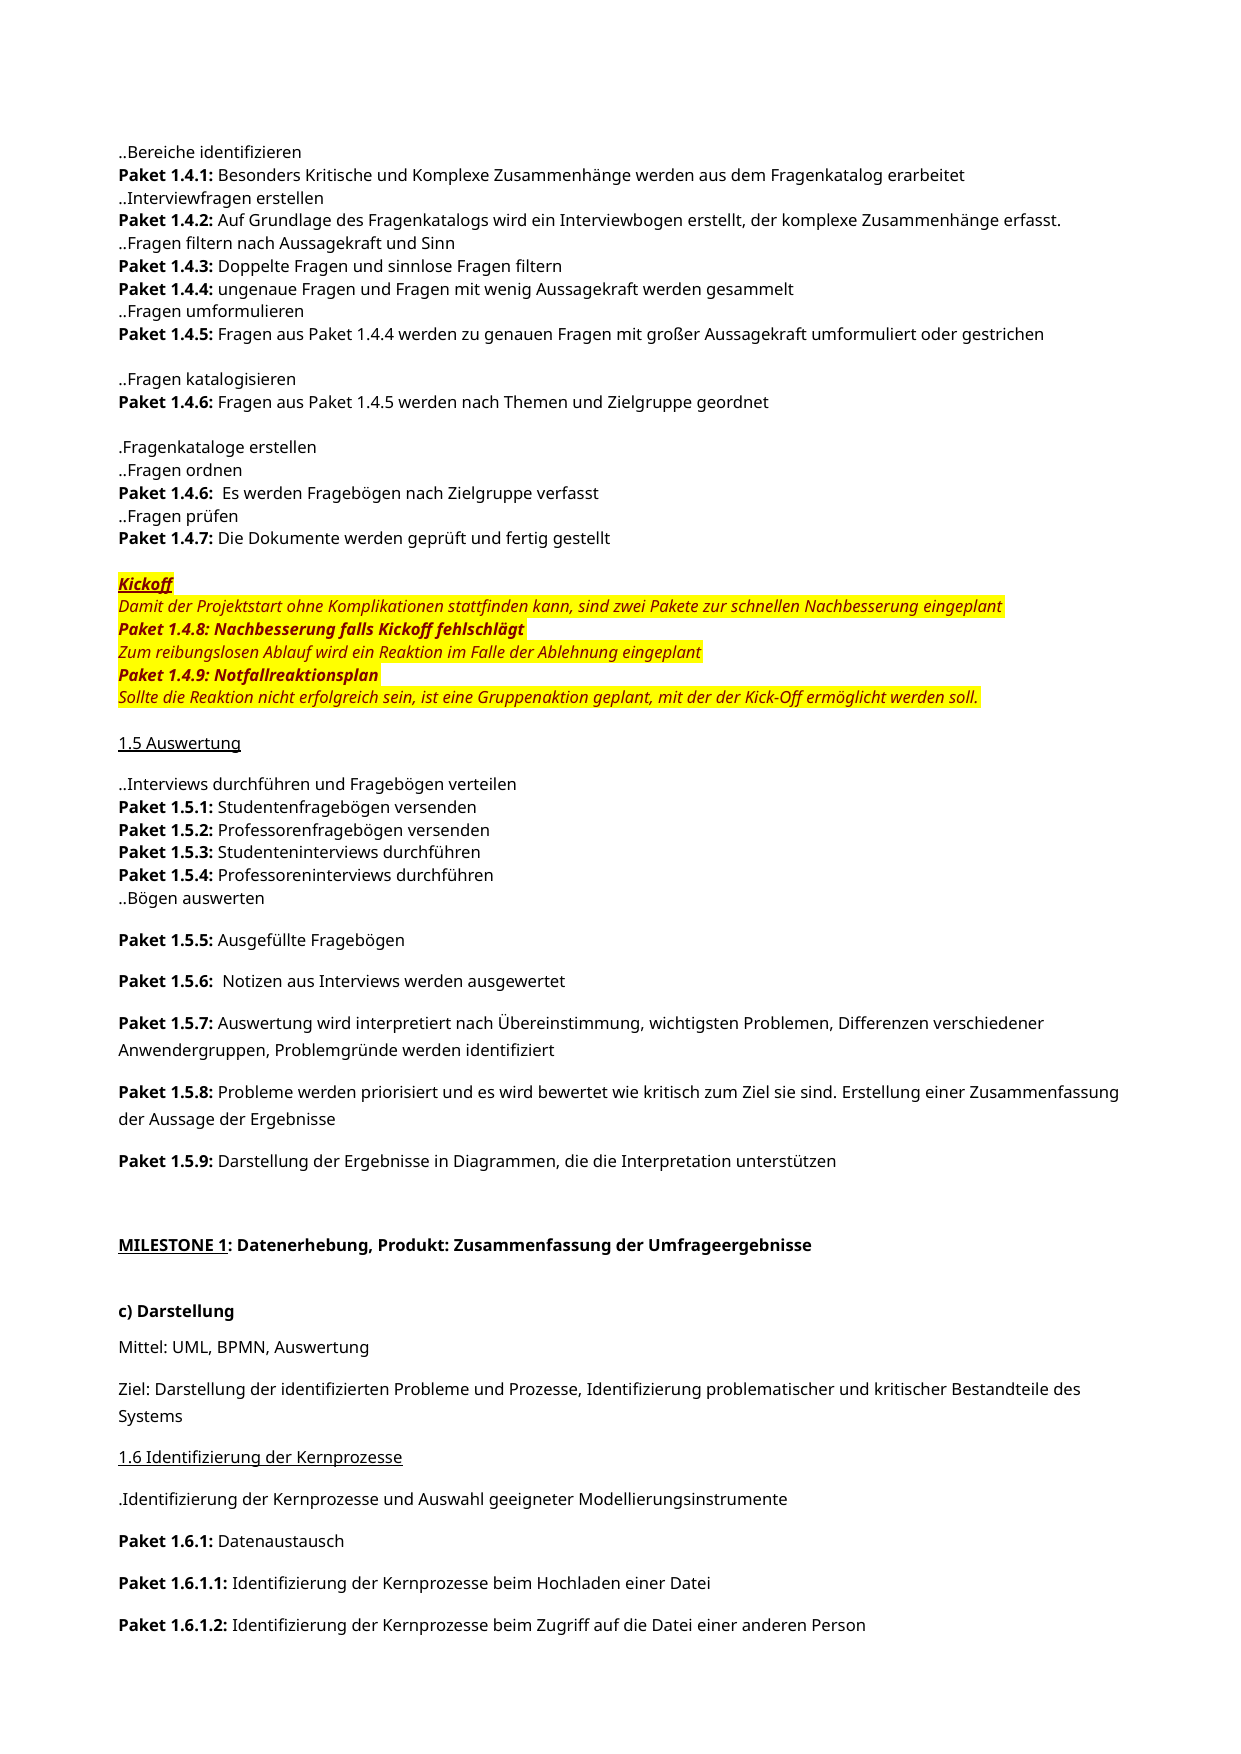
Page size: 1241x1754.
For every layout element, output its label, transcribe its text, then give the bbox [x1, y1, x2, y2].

text Ziel: Darstellung der identifizierten Probleme und Prozesse, Identifizierung problematischer und kritischer Bestandteile des Systems [118, 1377, 1122, 1427]
text ..Fragen umformulieren [118, 300, 1122, 322]
text Mittel: UML, BPMN, Auswertung [118, 1335, 1122, 1358]
text Paket 1.4.4: ungenaue Fragen und Fragen mit wenig Aussagekraft werden gesammelt [118, 277, 1122, 300]
text ..Interviewfragen erstellen [118, 186, 1122, 209]
subtitle c) Darstellung [118, 1300, 1122, 1323]
text Paket 1.4.2: Auf Grundlage des Fragenkatalogs wird ein Interviewbogen erstellt, der komplexe Zusammenhänge erfasst. [118, 209, 1122, 232]
text Paket 1.6.1.1: Identifizierung der Kernprozesse beim Hochladen einer Datei [118, 1571, 1122, 1594]
text .Fragenkataloge erstellen [118, 436, 1122, 459]
text ..Fragen katalogisieren [118, 368, 1122, 391]
text MILESTONE 1: Datenerhebung, Produkt: Zusammenfassung der Umfrageergebnisse [118, 1233, 1122, 1256]
text Paket 1.5.9: Darstellung der Ergebnisse in Diagrammen, die die Interpretation unterstützen [118, 1150, 1122, 1172]
text ..Bereiche identifizieren [118, 141, 1122, 163]
text 1.6 Identifizierung der Kernprozesse [118, 1446, 1122, 1469]
text Damit der Projektstart ohne Komplikationen stattfinden kann, sind zwei Pakete zur schnellen Nachbesserung eingeplant [118, 595, 1122, 618]
text Kickoff [118, 572, 1122, 595]
text Paket 1.4.1: Besonders Kritische und Komplexe Zusammenhänge werden aus dem Fragenkatalog erarbeitet [118, 163, 1122, 186]
text ..Fragen filtern nach Aussagekraft und Sinn [118, 232, 1122, 254]
text Paket 1.5.6: Notizen aus Interviews werden ausgewertet [118, 970, 1122, 993]
text Paket 1.4.7: Die Dokumente werden geprüft und fertig gestellt [118, 527, 1122, 549]
text Paket 1.5.3: Studenteninterviews durchführen [118, 841, 1122, 864]
text Paket 1.5.5: Ausgefüllte Fragebögen [118, 928, 1122, 951]
text Paket 1.5.7: Auswertung wird interpretiert nach Übereinstimmung, wichtigsten Problemen, Differenzen verschiedener Anwendergruppen, Problemgründe werden identifiziert [118, 1012, 1122, 1062]
text 1.5 Auswertung [118, 731, 1122, 754]
text Paket 1.6.1.2: Identifizierung der Kernprozesse beim Zugriff auf die Datei einer anderen Person [118, 1613, 1122, 1636]
text Zum reibungslosen Ablauf wird ein Reaktion im Falle der Ablehnung eingeplant [118, 640, 1122, 663]
text Paket 1.4.8: Nachbesserung falls Kickoff fehlschlägt [118, 618, 1122, 640]
text .Identifizierung der Kernprozesse und Auswahl geeigneter Modellierungsinstrumente [118, 1488, 1122, 1511]
text Paket 1.6.1: Datenaustausch [118, 1529, 1122, 1552]
text Paket 1.5.1: Studentenfragebögen versenden [118, 796, 1122, 818]
text Paket 1.5.2: Professorenfragebögen versenden [118, 818, 1122, 841]
text Paket 1.4.3: Doppelte Fragen und sinnlose Fragen filtern [118, 254, 1122, 277]
text Paket 1.5.8: Probleme werden priorisiert und es wird bewertet wie kritisch zum Ziel sie sind. Erstellung einer Zusammenfassung der Aussage der Ergebnisse [118, 1081, 1122, 1131]
text Paket 1.4.5: Fragen aus Paket 1.4.4 werden zu genauen Fragen mit großer Aussagekraft umformuliert oder gestrichen [118, 322, 1122, 345]
text Paket 1.4.6: Fragen aus Paket 1.4.5 werden nach Themen und Zielgruppe geordnet [118, 391, 1122, 413]
text Paket 1.4.9: Notfallreaktionsplan [118, 663, 1122, 686]
text Sollte die Reaktion nicht erfolgreich sein, ist eine Gruppenaktion geplant, mit der der Kick-Off ermöglicht werden soll. [118, 686, 1122, 708]
text ..Interviews durchführen und Fragebögen verteilen [118, 773, 1122, 796]
text ..Bögen auswerten [118, 887, 1122, 909]
text ..Fragen ordnen [118, 459, 1122, 481]
text ..Fragen prüfen [118, 504, 1122, 527]
text Paket 1.4.6: Es werden Fragebögen nach Zielgruppe verfasst [118, 481, 1122, 504]
text Paket 1.5.4: Professoreninterviews durchführen [118, 864, 1122, 887]
